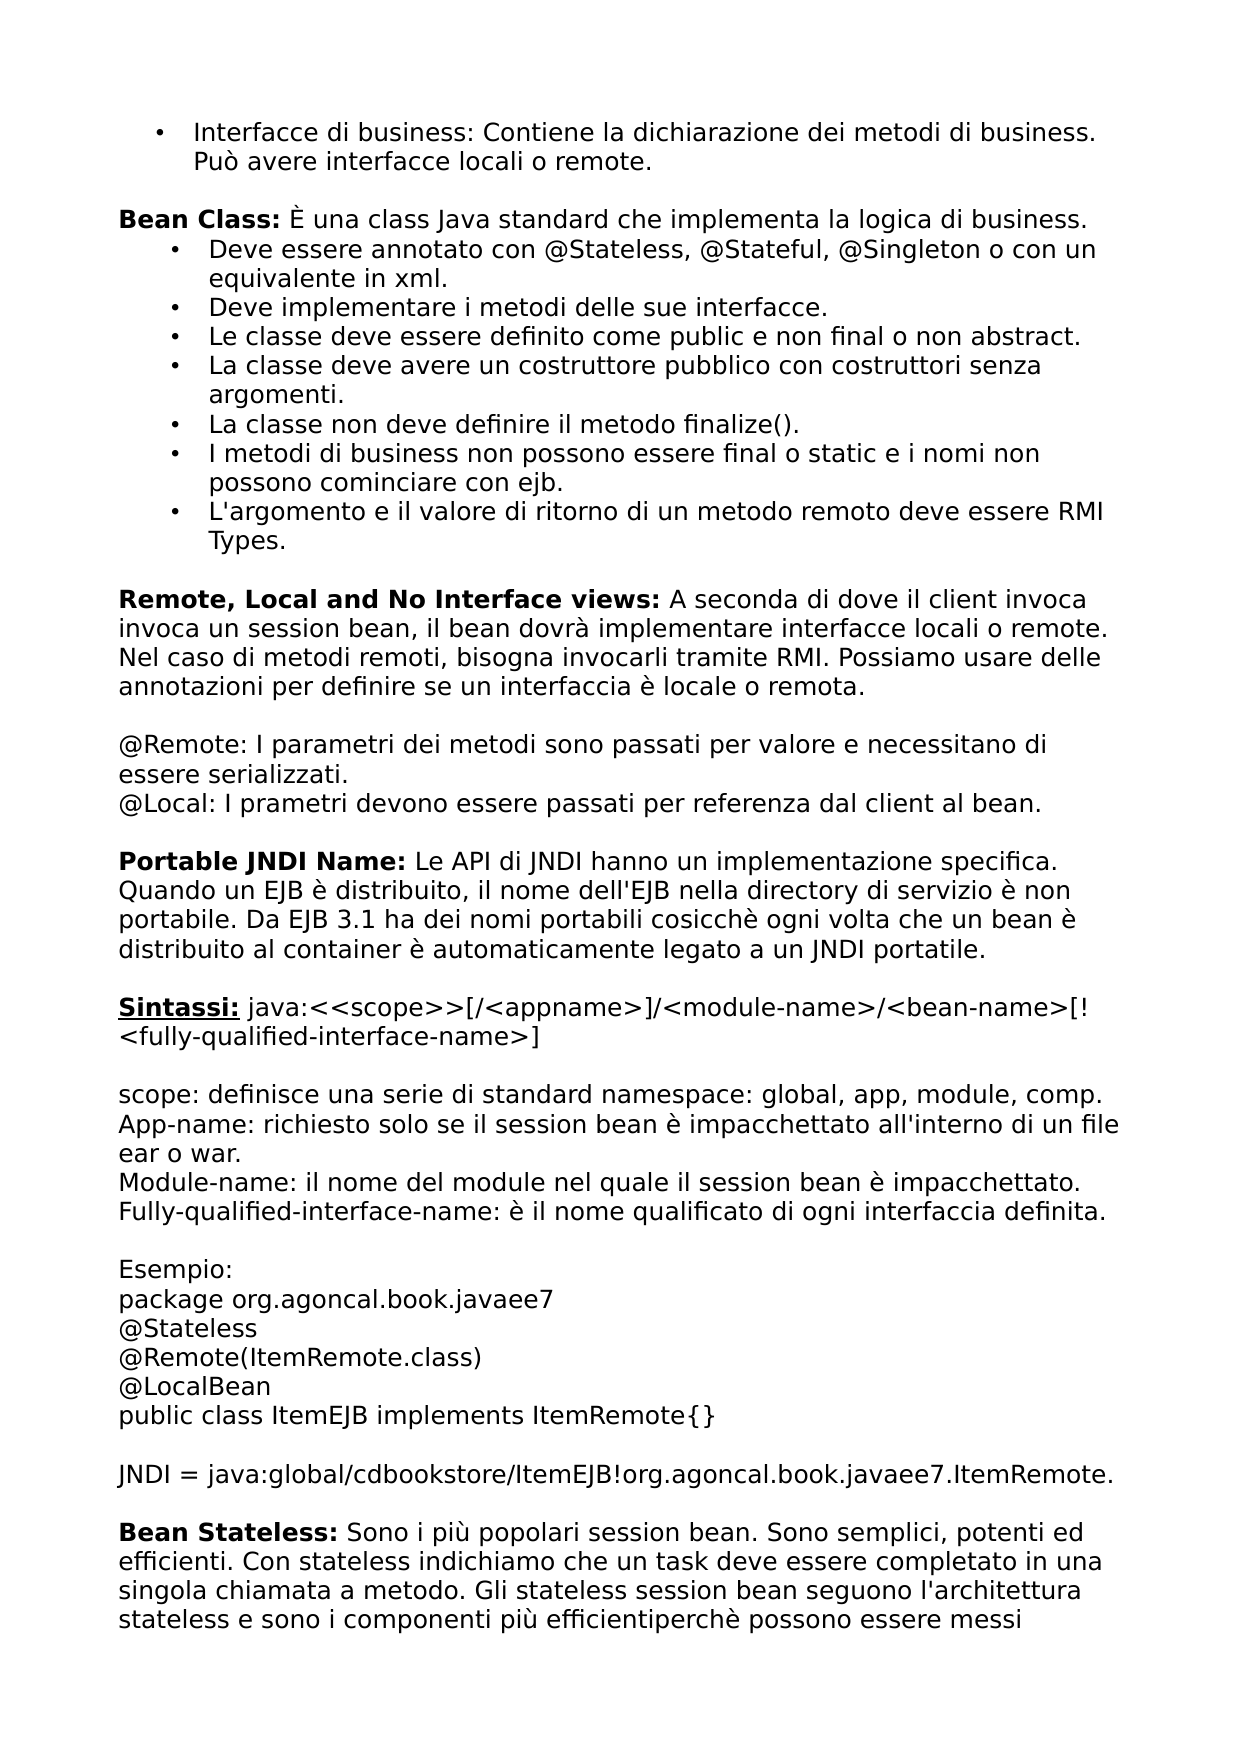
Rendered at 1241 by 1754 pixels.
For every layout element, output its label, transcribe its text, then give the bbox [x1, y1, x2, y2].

text Sintassi: java:<<scope>>[/<appname>]/<module-name>/<bean-name>[!<fully-qualified-interface-name>] [118, 993, 1122, 1051]
text Fully-qualified-interface-name: è il nome qualificato di ogni interfaccia definita. [118, 1197, 1122, 1226]
list La classe non deve definire il metodo finalize(). [171, 410, 1122, 439]
list Le classe deve essere definito come public e non final o non abstract. [171, 322, 1122, 351]
text Remote, Local and No Interface views: A seconda di dove il client invoca invoca un session bean, il bean dovrà implementare interfacce locali o remote. Nel caso di metodi remoti, bisogna invocarli tramite RMI. Possiamo usare delle annotazioni per definire se un interfaccia è locale o remota. [118, 585, 1122, 701]
text @Local: I prametri devono essere passati per referenza dal client al bean. [118, 789, 1122, 818]
text JNDI = java:global/cdbookstore/ItemEJB!org.agoncal.book.javaee7.ItemRemote. [118, 1460, 1122, 1489]
text App-name: richiesto solo se il session bean è impacchettato all'interno di un file ear o war. [118, 1110, 1122, 1168]
list Deve implementare i metodi delle sue interfacce. [171, 293, 1122, 322]
list Deve essere annotato con @Stateless, @Stateful, @Singleton o con un equivalente in xml. [171, 235, 1122, 293]
text @Stateless [118, 1314, 1122, 1343]
list L'argomento e il valore di ritorno di un metodo remoto deve essere RMI Types. [171, 497, 1122, 556]
text @LocalBean [118, 1372, 1122, 1401]
text Module-name: il nome del module nel quale il session bean è impacchettato. [118, 1168, 1122, 1197]
list La classe deve avere un costruttore pubblico con costruttori senza argomenti. [171, 351, 1122, 410]
list Interfacce di business: Contiene la dichiarazione dei metodi di business. Può avere interfacce locali o remote. [156, 118, 1122, 176]
text @Remote(ItemRemote.class) [118, 1343, 1122, 1372]
text public class ItemEJB implements ItemRemote{} [118, 1401, 1122, 1431]
text Esempio: [118, 1256, 1122, 1285]
text @Remote: I parametri dei metodi sono passati per valore e necessitano di essere serializzati. [118, 731, 1122, 789]
text package org.agoncal.book.javaee7 [118, 1285, 1122, 1314]
text Bean Class: È una class Java standard che implementa la logica di business. [118, 206, 1122, 235]
list I metodi di business non possono essere final o static e i nomi non possono cominciare con ejb. [171, 439, 1122, 497]
text Bean Stateless: Sono i più popolari session bean. Sono semplici, potenti ed efficienti. Con stateless indichiamo che un task deve essere completato in una singola chiamata a metodo. Gli stateless session bean seguono l'architettura stateless e sono i componenti più efficientiperchè possono essere messi [118, 1518, 1122, 1635]
text Portable JNDI Name: Le API di JNDI hanno un implementazione specifica. Quando un EJB è distribuito, il nome dell'EJB nella directory di servizio è non portabile. Da EJB 3.1 ha dei nomi portabili cosicchè ogni volta che un bean è distribuito al container è automaticamente legato a un JNDI portatile. [118, 847, 1122, 964]
text scope: definisce una serie di standard namespace: global, app, module, comp. [118, 1081, 1122, 1110]
